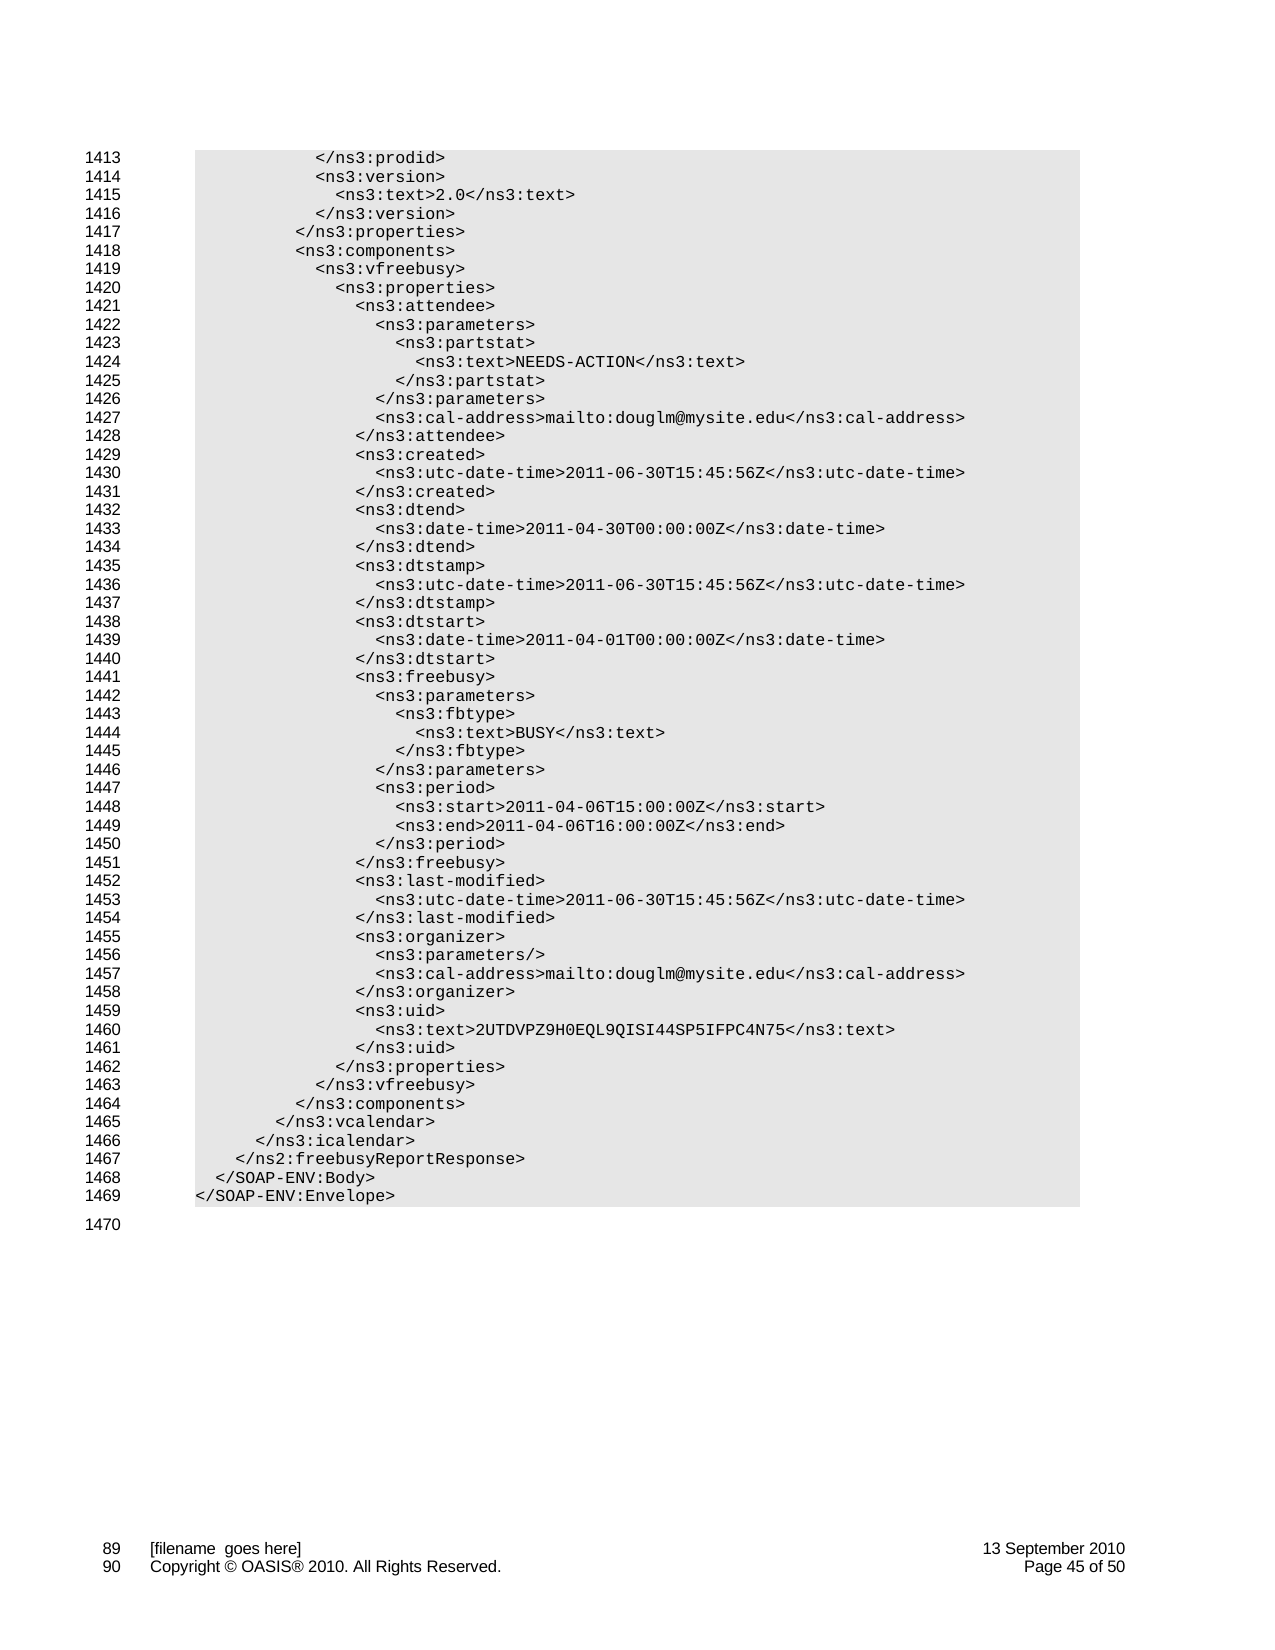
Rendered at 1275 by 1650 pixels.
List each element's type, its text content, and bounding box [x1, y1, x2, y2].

text <ns3:text>2UTDVPZ9H0EQL9QISI44SP5IFPC4N75</ns3:text> [195, 1021, 1080, 1040]
text <ns3:utc-date-time>2011-06-30T15:45:56Z</ns3:utc-date-time> [195, 576, 1080, 595]
text </ns3:dtstamp> [195, 595, 1080, 613]
text </ns3:freebusy> [195, 854, 1080, 873]
text </ns3:partstat> [195, 372, 1080, 391]
text <ns3:last-modified> [195, 873, 1080, 892]
text </ns3:fbtype> [195, 743, 1080, 762]
text <ns3:attendee> [195, 298, 1080, 317]
text </ns3:uid> [195, 1040, 1080, 1058]
text <ns3:start>2011-04-06T15:00:00Z</ns3:start> [195, 799, 1080, 817]
text <ns3:utc-date-time>2011-06-30T15:45:56Z</ns3:utc-date-time> [195, 465, 1080, 484]
text <ns3:cal-address>mailto:douglm@mysite.edu</ns3:cal-address> [195, 409, 1080, 428]
text </ns3:period> [195, 836, 1080, 854]
text </ns3:version> [195, 206, 1080, 224]
text <ns3:text>BUSY</ns3:text> [195, 725, 1080, 743]
text </ns3:created> [195, 484, 1080, 502]
text <ns3:text>2.0</ns3:text> [195, 187, 1080, 206]
text </ns3:parameters> [195, 762, 1080, 780]
text </ns3:components> [195, 1096, 1080, 1114]
text </ns3:prodid> [195, 150, 1080, 168]
text <ns3:end>2011-04-06T16:00:00Z</ns3:end> [195, 817, 1080, 836]
text <ns3:date-time>2011-04-30T00:00:00Z</ns3:date-time> [195, 521, 1080, 539]
text </ns3:vcalendar> [195, 1114, 1080, 1133]
text <ns3:dtstart> [195, 613, 1080, 632]
text </ns3:dtstart> [195, 651, 1080, 669]
text <ns3:period> [195, 780, 1080, 799]
text </ns3:parameters> [195, 391, 1080, 409]
text <ns3:components> [195, 243, 1080, 261]
text </ns3:icalendar> [195, 1133, 1080, 1151]
text </ns3:dtend> [195, 539, 1080, 558]
text <ns3:text>NEEDS-ACTION</ns3:text> [195, 354, 1080, 372]
text <ns3:parameters/> [195, 947, 1080, 966]
text </ns3:attendee> [195, 428, 1080, 447]
text </SOAP-ENV:Body> [195, 1170, 1080, 1188]
text <ns3:vfreebusy> [195, 261, 1080, 280]
text <ns3:dtend> [195, 502, 1080, 521]
text </ns2:freebusyReportResponse> [195, 1151, 1080, 1170]
text <ns3:created> [195, 447, 1080, 465]
text <ns3:parameters> [195, 688, 1080, 706]
text </SOAP-ENV:Envelope> [195, 1188, 1080, 1207]
text <ns3:utc-date-time>2011-06-30T15:45:56Z</ns3:utc-date-time> [195, 892, 1080, 910]
text </ns3:last-modified> [195, 910, 1080, 929]
text <ns3:partstat> [195, 335, 1080, 354]
text </ns3:vfreebusy> [195, 1077, 1080, 1096]
text </ns3:organizer> [195, 984, 1080, 1003]
text <ns3:parameters> [195, 317, 1080, 335]
text <ns3:dtstamp> [195, 558, 1080, 576]
text <ns3:uid> [195, 1003, 1080, 1021]
text <ns3:date-time>2011-04-01T00:00:00Z</ns3:date-time> [195, 632, 1080, 651]
text <ns3:version> [195, 168, 1080, 187]
text <ns3:fbtype> [195, 706, 1080, 725]
text </ns3:properties> [195, 1058, 1080, 1077]
text <ns3:freebusy> [195, 669, 1080, 688]
text <ns3:organizer> [195, 929, 1080, 947]
text <ns3:cal-address>mailto:douglm@mysite.edu</ns3:cal-address> [195, 966, 1080, 984]
text <ns3:properties> [195, 280, 1080, 298]
text </ns3:properties> [195, 224, 1080, 243]
